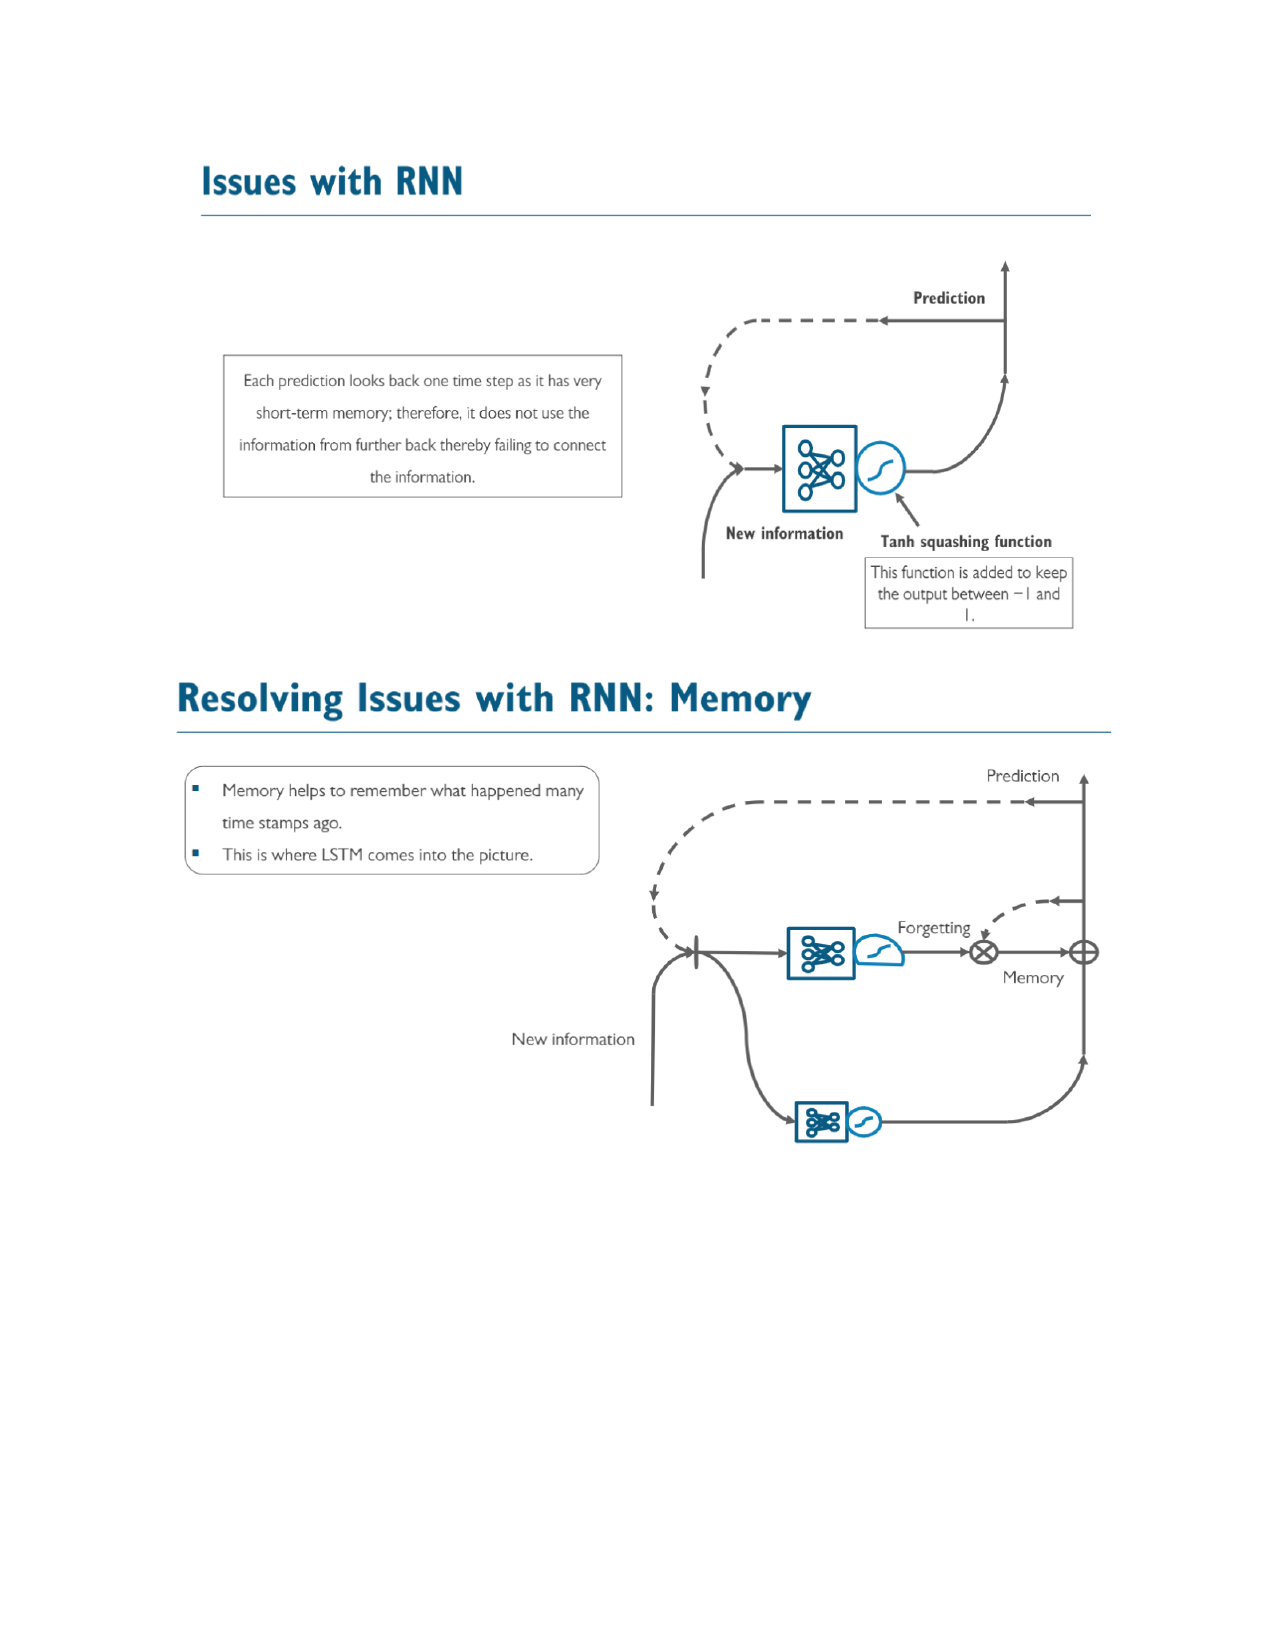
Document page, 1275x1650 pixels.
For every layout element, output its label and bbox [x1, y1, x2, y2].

picture [163, 668, 1112, 1149]
picture [184, 146, 1091, 640]
